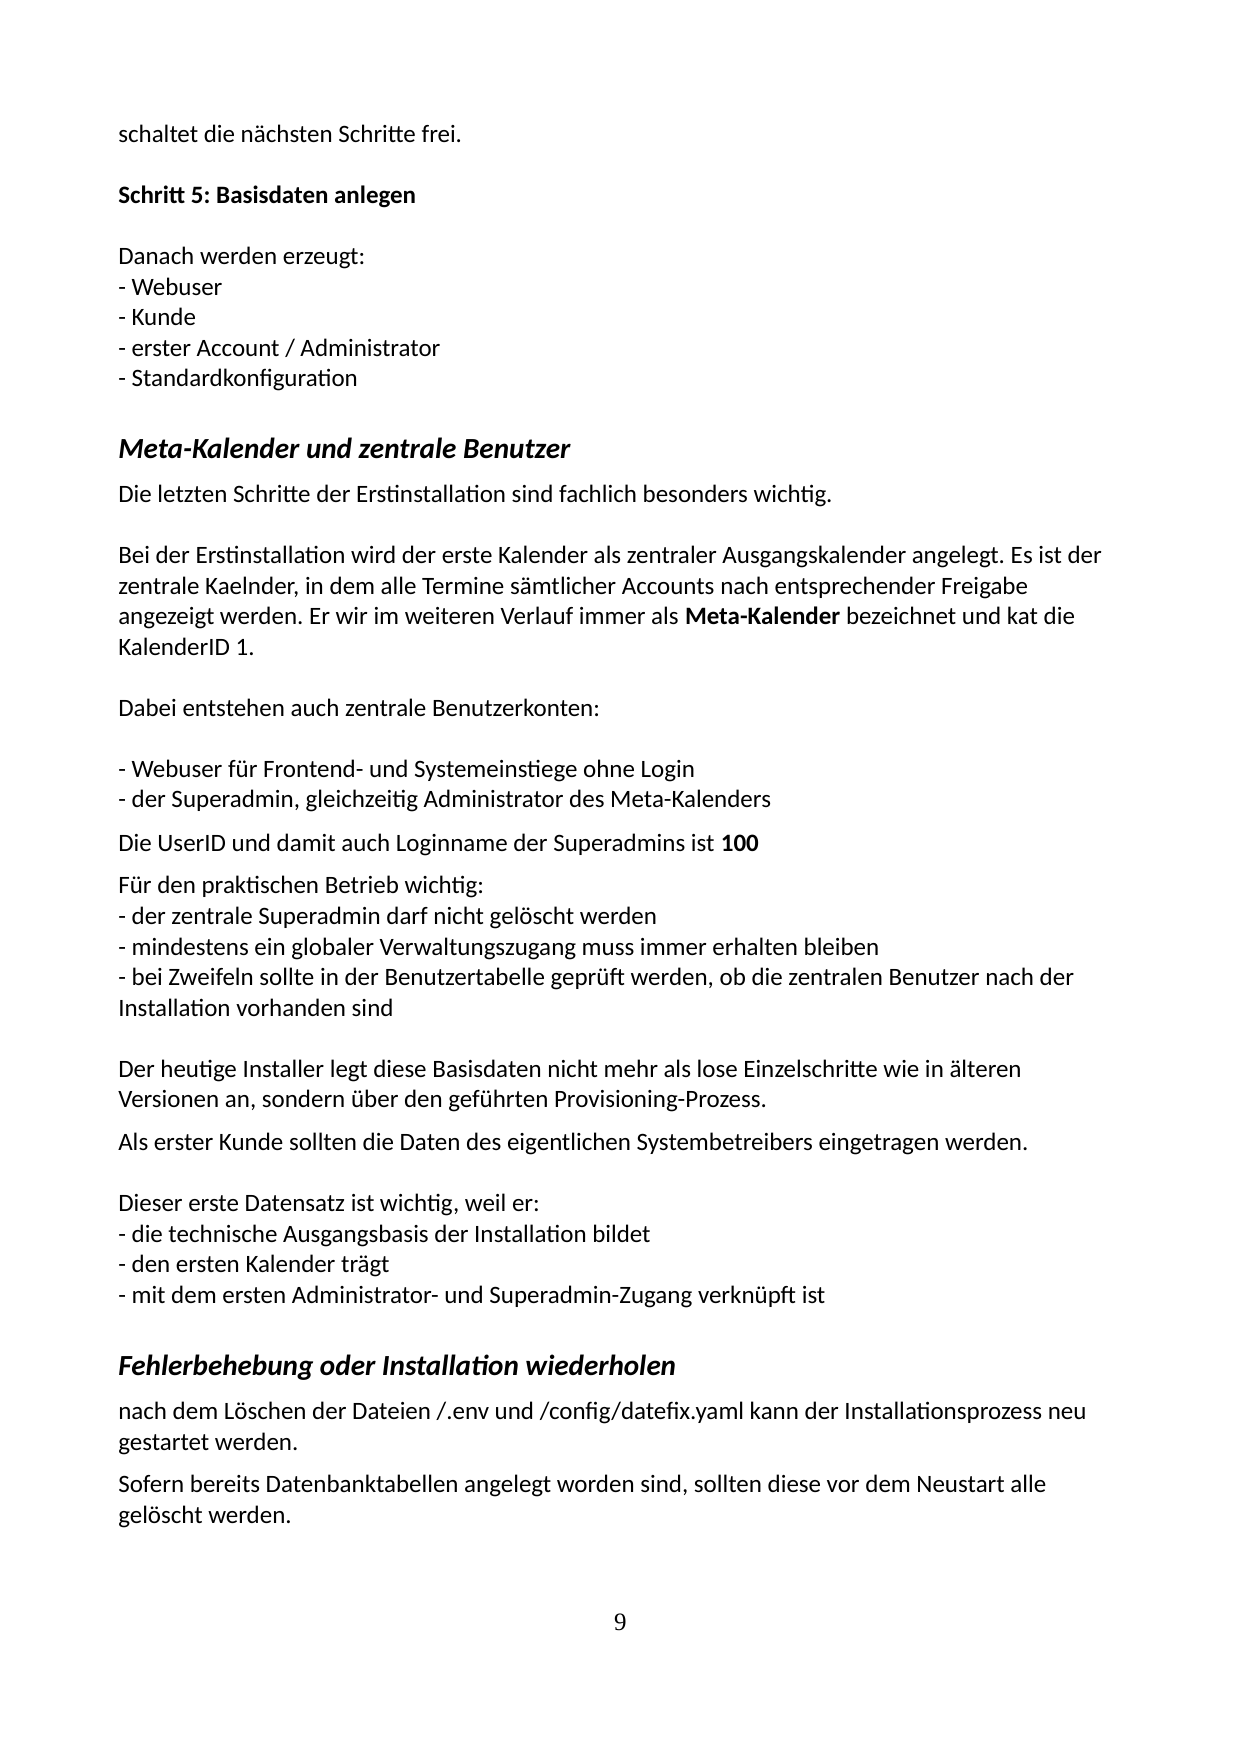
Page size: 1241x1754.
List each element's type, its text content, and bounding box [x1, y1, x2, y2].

text Die letzten Schritte der Erstinstallation sind fachlich besonders wichtig. Bei der Erstinstallation wird der erste Kalender als zentraler Ausgangskalender angelegt. Es ist der zentrale Kaelnder, in dem alle Termine sämtlicher Accounts nach entsprechender Freigabe angezeigt werden. Er wir im weiteren Verlauf immer als Meta-Kalender bezeichnet und kat die KalenderID 1. Dabei entstehen auch zentrale Benutzerkonten: - Webuser für Frontend- und Systemeinstiege ohne Login - der Superadmin, gleichzeitig Administrator des Meta-Kalenders [118, 478, 1122, 814]
text schaltet die nächsten Schritte frei. Schritt 5: Basisdaten anlegen Danach werden erzeugt: - Webuser - Kunde - erster Account / Administrator - Standardkonfiguration [118, 118, 1122, 393]
text Als erster Kunde sollten die Daten des eigentlichen Systembetreibers eingetragen werden. Dieser erste Datensatz ist wichtig, weil er: - die technische Ausgangsbasis der Installation bildet - den ersten Kalender trägt - mit dem ersten Administrator- und Superadmin-Zugang verknüpft ist [118, 1126, 1122, 1309]
text Sofern bereits Datenbanktabellen angelegt worden sind, sollten diese vor dem Neustart alle gelöscht werden. [118, 1469, 1122, 1530]
text Die UserID und damit auch Loginname der Superadmins ist 100 [118, 827, 1122, 857]
text Für den praktischen Betrieb wichtig: - der zentrale Superadmin darf nicht gelöscht werden - mindestens ein globaler Verwaltungszugang muss immer erhalten bleiben - bei Zweifeln sollte in der Benutzertabelle geprüft werden, ob die zentralen Benutzer nach der Installation vorhanden sind Der heutige Installer legt diese Basisdaten nicht mehr als lose Einzelschritte wie in älteren Versionen an, sondern über den geführten Provisioning-Prozess. [118, 870, 1122, 1114]
text nach dem Löschen der Dateien /.env und /config/datefix.yaml kann der Installationsprozess neu gestartet werden. [118, 1395, 1122, 1456]
subtitle Fehlerbehebung oder Installation wiederholen [118, 1347, 1122, 1383]
subtitle Meta-Kalender und zentrale Benutzer [118, 430, 1122, 466]
